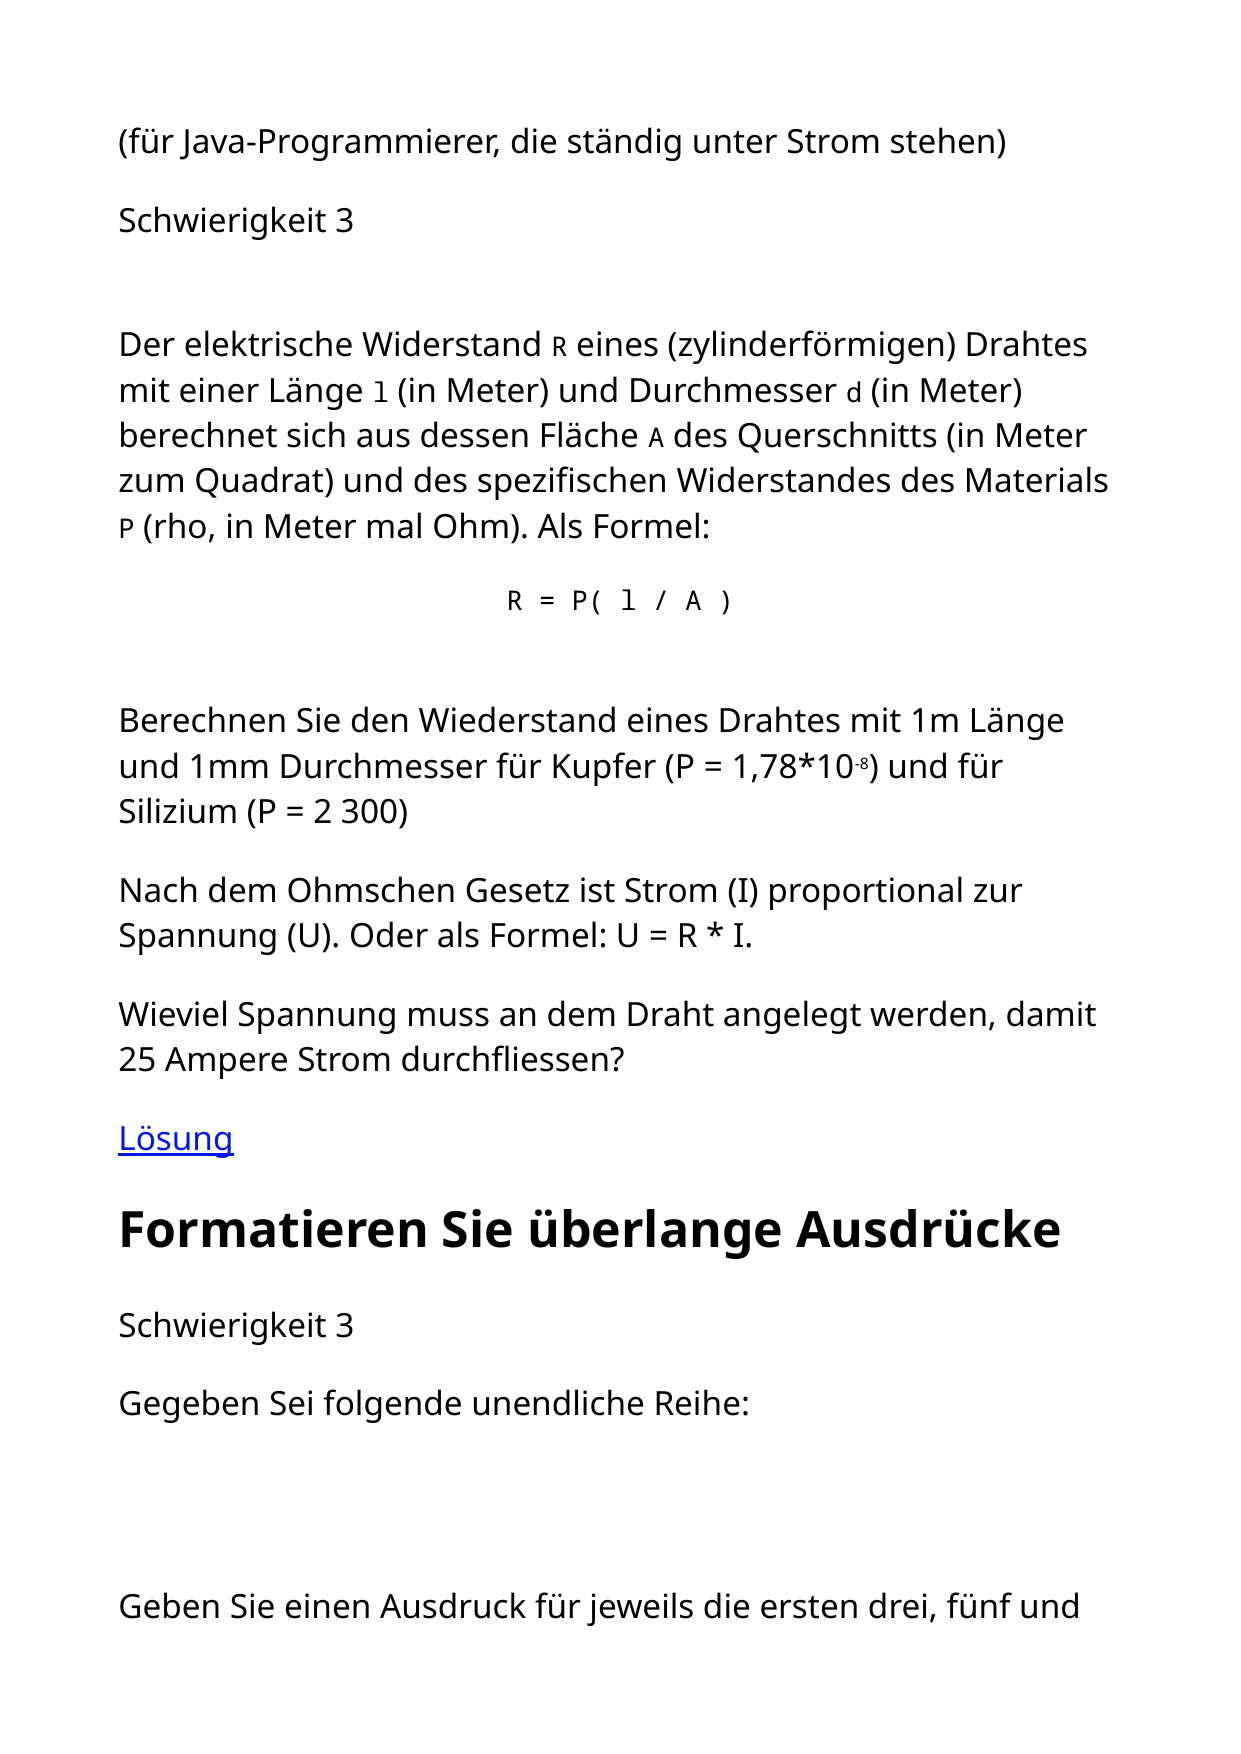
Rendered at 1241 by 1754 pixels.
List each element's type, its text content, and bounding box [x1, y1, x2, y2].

text Gegeben Sei folgende unendliche Reihe: [118, 1380, 1122, 1426]
text Geben Sie einen Ausdruck für jeweils die ersten drei, fünf und [118, 1583, 1122, 1628]
text Wieviel Spannung muss an dem Draht angelegt werden, damit 25 Ampere Strom durchfliessen? [118, 991, 1122, 1082]
text Der elektrische Widerstand R eines (zylinderförmigen) Drahtes mit einer Länge l (in Meter) und Durchmesser d (in Meter) berechnet sich aus dessen Fläche A des Querschnitts (in Meter zum Quadrat) und des spezifischen Widerstandes des Materials Ρ (rho, in Meter mal Ohm). Als Formel: [118, 321, 1122, 548]
text Schwierigkeit 3 [118, 1301, 1122, 1347]
text Nach dem Ohmschen Gesetz ist Strom (I) proportional zur Spannung (U). Oder als Formel: U = R * I. [118, 867, 1122, 957]
text Berechnen Sie den Wiederstand eines Drahtes mit 1m Länge und 1mm Durchmesser für Kupfer (Ρ = 1,78*10-8) und für Silizium (Ρ = 2 300) [118, 697, 1122, 833]
text Lösung [118, 1115, 1122, 1160]
text (für Java-Programmierer, die ständig unter Strom stehen) [118, 118, 1122, 163]
text Formatieren Sie überlange Ausdrücke [118, 1194, 1122, 1262]
text R = Ρ( l / A ) [118, 581, 1122, 618]
text Schwierigkeit 3 [118, 197, 1122, 242]
